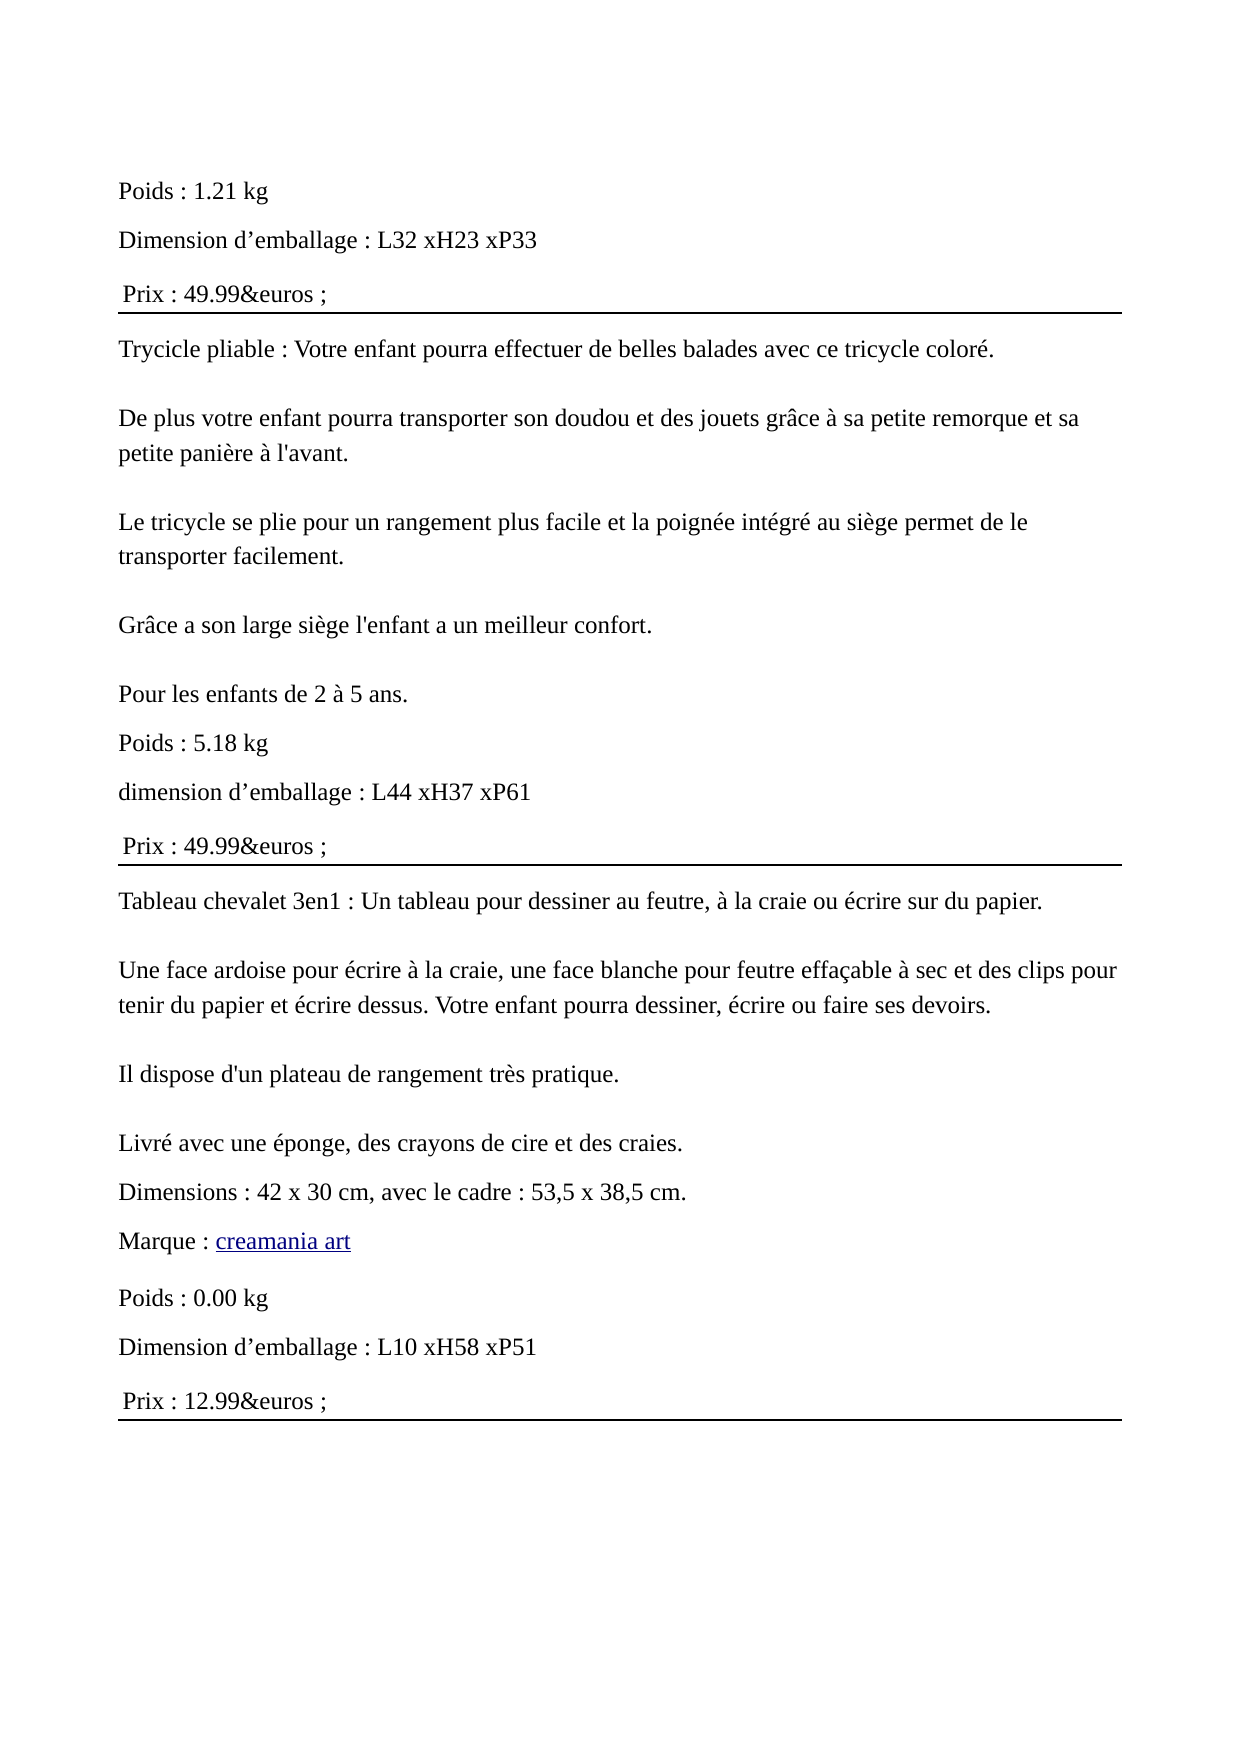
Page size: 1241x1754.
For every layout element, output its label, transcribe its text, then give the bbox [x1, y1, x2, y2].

text Poids : 1.21 kg [118, 176, 1122, 205]
text Poids : 5.18 kg [118, 728, 1122, 757]
text Tableau chevalet 3en1 : Un tableau pour dessiner au feutre, à la craie ou écrire sur du papier. Une face ardoise pour écrire à la craie, une face blanche pour feutre effaçable à sec et des clips pour tenir du papier et écrire dessus. Votre enfant pourra dessiner, écrire ou faire ses devoirs. Il dispose d'un plateau de rangement très pratique. Livré avec une éponge, des crayons de cire et des craies. [118, 886, 1122, 1156]
text Dimensions : 42 x 30 cm, avec le cadre : 53,5 x 38,5 cm. [118, 1177, 1122, 1205]
text Prix : 49.99&euros ; [118, 826, 1122, 864]
text Prix : 12.99&euros ; [118, 1381, 1122, 1419]
text Prix : 49.99&euros ; [118, 274, 1122, 312]
text dimension d’emballage : L44 xH37 xP61 [118, 777, 1122, 806]
text Poids : 0.00 kg [118, 1283, 1122, 1312]
text Trycicle pliable : Votre enfant pourra effectuer de belles balades avec ce tricycle coloré. De plus votre enfant pourra transporter son doudou et des jouets grâce à sa petite remorque et sa petite panière à l'avant. Le tricycle se plie pour un rangement plus facile et la poignée intégré au siège permet de le transporter facilement. Grâce a son large siège l'enfant a un meilleur confort. Pour les enfants de 2 à 5 ans. [118, 334, 1122, 708]
text Dimension d’emballage : L32 xH23 xP33 [118, 225, 1122, 254]
text Marque : creamania art [118, 1226, 1122, 1254]
text Dimension d’emballage : L10 xH58 xP51 [118, 1332, 1122, 1361]
